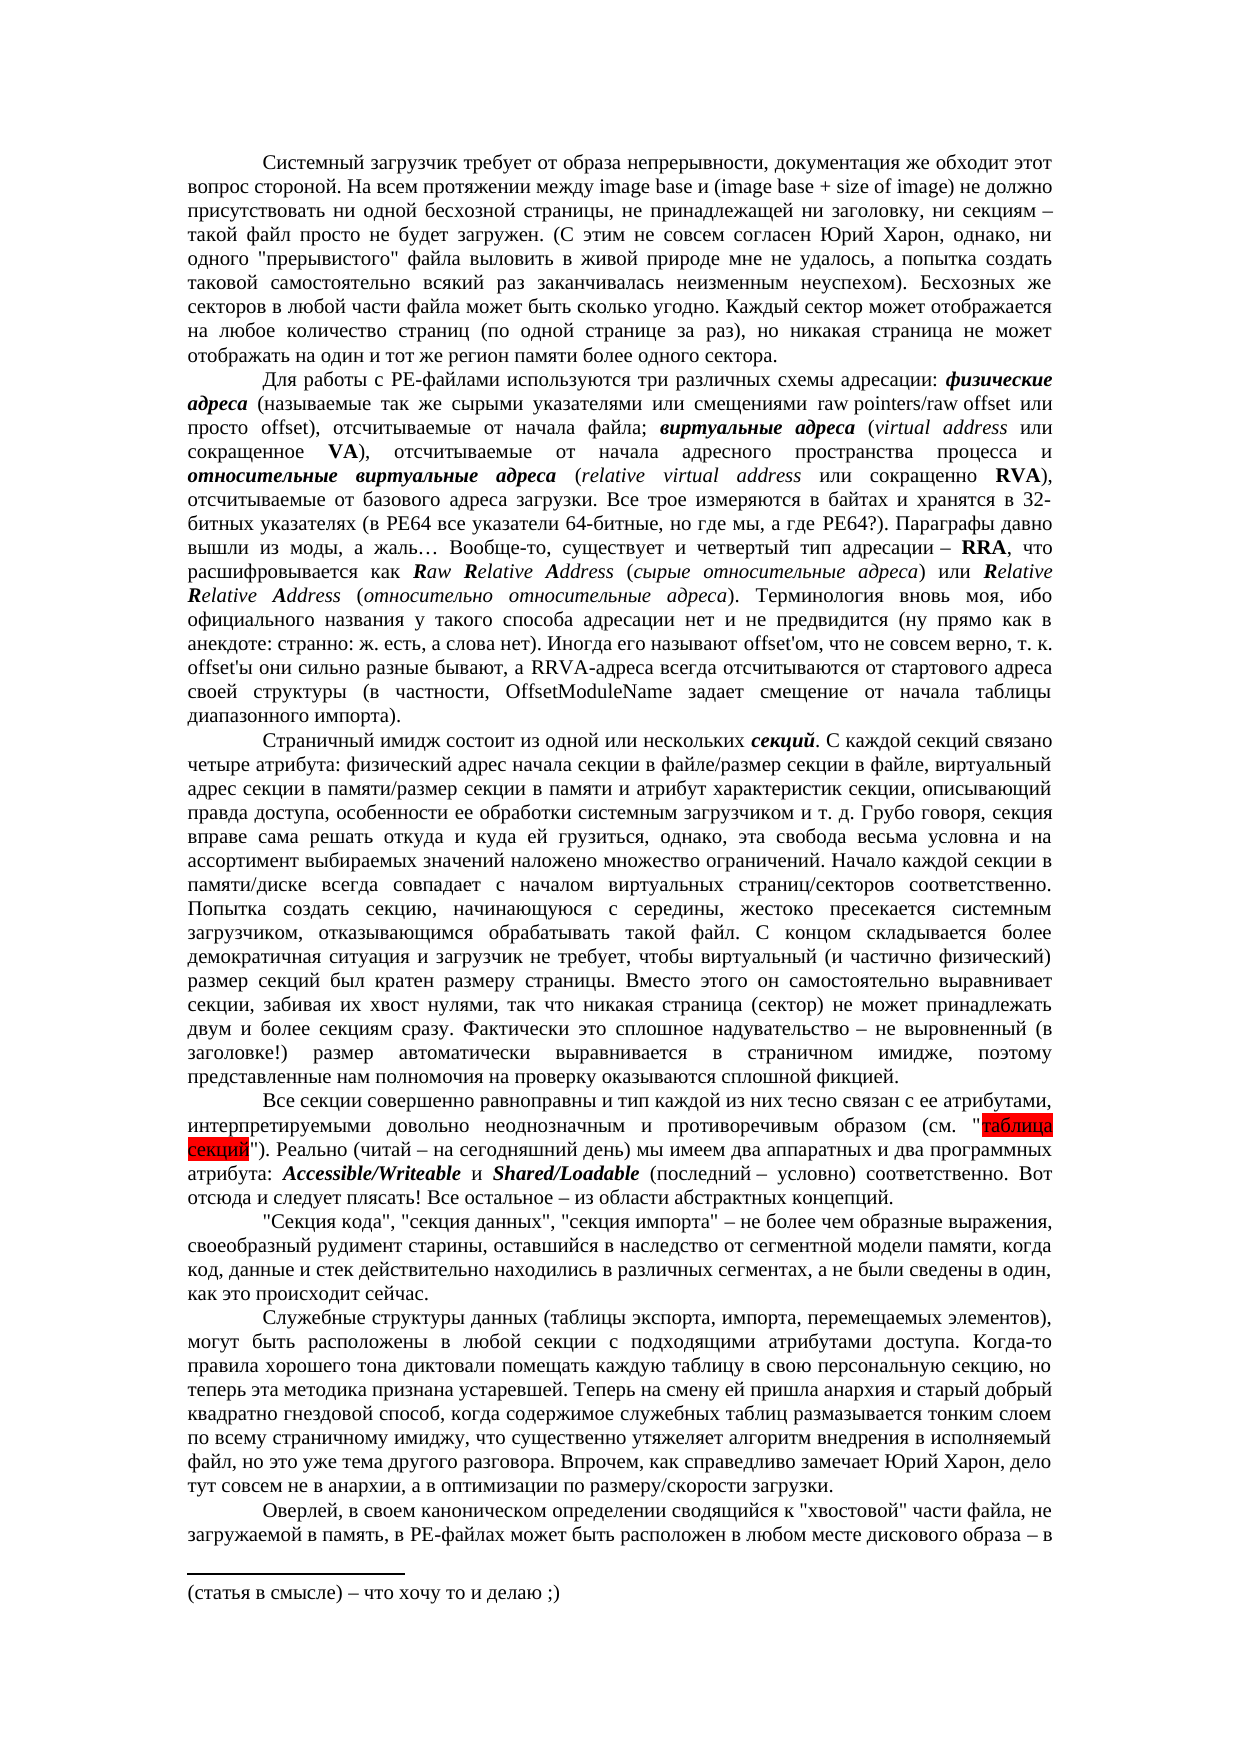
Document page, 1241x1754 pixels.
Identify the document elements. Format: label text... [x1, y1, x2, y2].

text Системный загрузчик требует от образа непрерывности, документация же обходит этот вопрос стороной. На всем протяжении между image base и (image base + size of image) не должно присутствовать ни одной бесхозной страницы, не принадлежащей ни заголовку, ни секциям – такой файл просто не будет загружен. (С этим не совсем согласен Юрий Харон, однако, ни одного "прерывистого" файла выловить в живой природе мне не удалось, а попытка создать таковой самостоятельно всякий раз заканчивалась неизменным неуспехом). Бесхозных же секторов в любой части файла может быть сколько угодно. Каждый сектор может отображается на любое количество страниц (по одной странице за раз), но никакая страница не может отображать на один и тот же регион памяти более одного сектора. [187, 150, 1053, 367]
text (статья в смысле) – что хочу то и делаю ;) [187, 1580, 1053, 1604]
text Для работы с PE-файлами используются три различных схемы адресации: физические адреса (называемые так же сырыми указателями или смещениями raw pointers/raw offset или просто offset), отсчитываемые от начала файла; виртуальные адреса (virtual address или сокращенное VA), отсчитываемые от начала адресного пространства процесса и относительные виртуальные адреса (relative virtual address или сокращенно RVA), отсчитываемые от базового адреса загрузки. Все трое измеряются в байтах и хранятся в 32-битных указателях (в PE64 все указатели 64-битные, но где мы, а где PE64?). Параграфы давно вышли из моды, а жаль… Вообще-то, существует и четвертый тип адресации – RRA, что расшифровывается как Raw Relative Address (сырые относительные адреса) или Relative Relative Address (относительно относительные адреса). Терминология вновь моя, ибо официального названия у такого способа адресации нет и не предвидится (ну прямо как в анекдоте: странно: ж. есть, а слова нет). Иногда его называют offset'ом, что не совсем верно, т. к. offset'ы они сильно разные бывают, а RRVA-адреса всегда отсчитываются от стартового адреса своей структуры (в частности, OffsetModuleName задает смещение от начала таблицы диапазонного импорта). [187, 367, 1053, 727]
text Все секции совершенно равноправны и тип каждой из них тесно связан с ее атрибутами, интерпретируемыми довольно неоднозначным и противоречивым образом (см. "таблица секций"). Реально (читай – на сегодняшний день) мы имеем два аппаратных и два программных атрибута: Accessible/Writeable и Shared/Loadable (последний – условно) соответственно. Вот отсюда и следует плясать! Все остальное – из области абстрактных концепций. [187, 1088, 1053, 1209]
text Страничный имидж состоит из одной или нескольких секций. С каждой секций связано четыре атрибута: физический адрес начала секции в файле/размер секции в файле, виртуальный адрес секции в памяти/размер секции в памяти и атрибут характеристик секции, описывающий правда доступа, особенности ее обработки системным загрузчиком и т. д. Грубо говоря, секция вправе сама решать откуда и куда ей грузиться, однако, эта свобода весьма условна и на ассортимент выбираемых значений наложено множество ограничений. Начало каждой секции в памяти/диске всегда совпадает с началом виртуальных страниц/секторов соответственно. Попытка создать секцию, начинающуюся с середины, жестоко пресекается системным загрузчиком, отказывающимся обрабатывать такой файл. С концом складывается более демократичная ситуация и загрузчик не требует, чтобы виртуальный (и частично физический) размер секций был кратен размеру страницы. Вместо этого он самостоятельно выравнивает секции, забивая их хвост нулями, так что никакая страница (сектор) не может принадлежать двум и более секциям сразу. Фактически это сплошное надувательство – не выровненный (в заголовке!) размер автоматически выравнивается в страничном имидже, поэтому представленные нам полномочия на проверку оказываются сплошной фикцией. [187, 727, 1053, 1088]
text "Секция кода", "секция данных", "секция импорта" – не более чем образные выражения, своеобразный рудимент старины, оставшийся в наследство от сегментной модели памяти, когда код, данные и стек действительно находились в различных сегментах, а не были сведены в один, как это происходит сейчас. [187, 1209, 1053, 1305]
text Служебные структуры данных (таблицы экспорта, импорта, перемещаемых элементов), могут быть расположены в любой секции с подходящими атрибутами доступа. Когда-то правила хорошего тона диктовали помещать каждую таблицу в свою персональную секцию, но теперь эта методика признана устаревшей. Теперь на смену ей пришла анархия и старый добрый квадратно гнездовой способ, когда содержимое служебных таблиц размазывается тонким слоем по всему страничному имиджу, что существенно утяжеляет алгоритм внедрения в исполняемый файл, но это уже тема другого разговора. Впрочем, как справедливо замечает Юрий Харон, дело тут совсем не в анархии, а в оптимизации по размеру/скорости загрузки. [187, 1305, 1053, 1497]
text Оверлей, в своем каноническом определении сводящийся к "хвостовой" части файла, не загружаемой в память, в PE-файлах может быть расположен в любом месте дискового образа – в [187, 1497, 1053, 1546]
